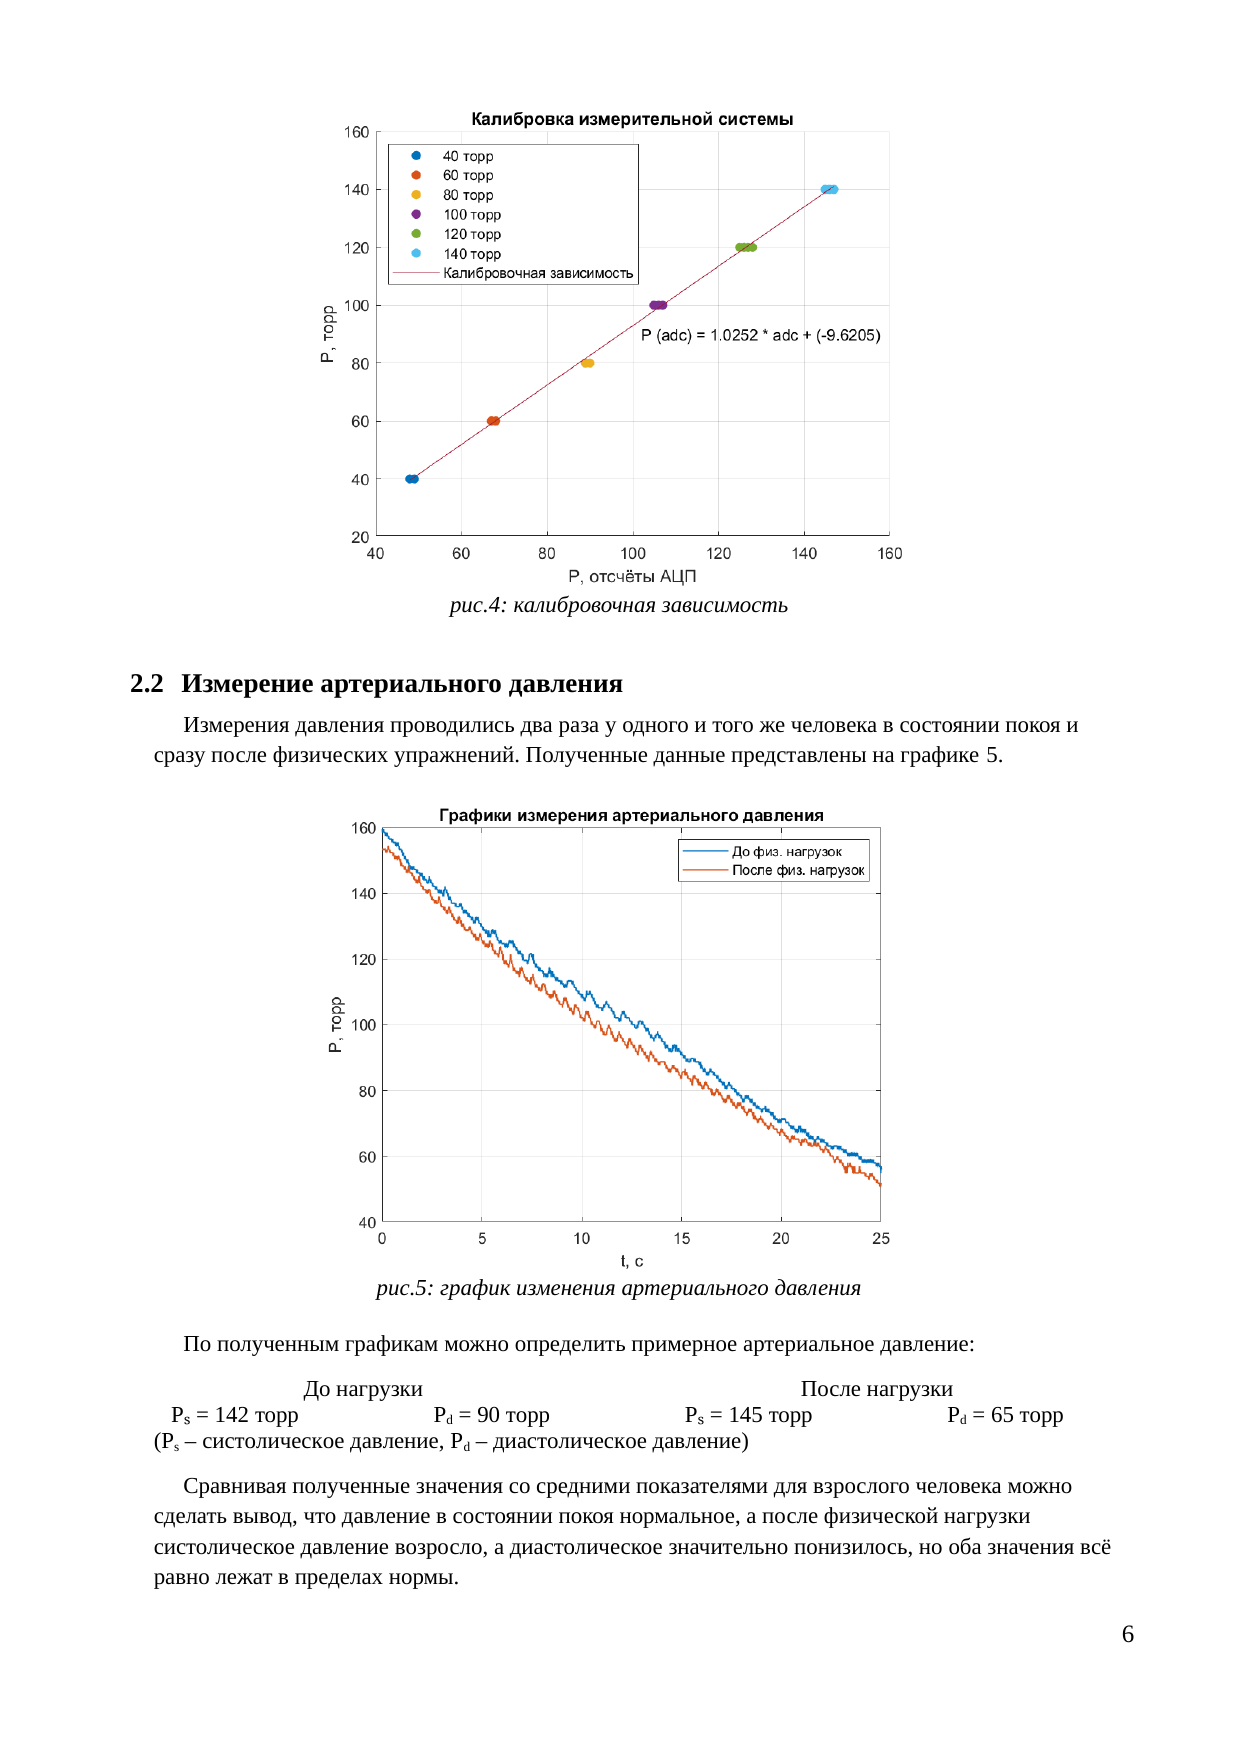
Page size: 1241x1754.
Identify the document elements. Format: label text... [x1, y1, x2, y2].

text (Ps – систолическое давление, Pd – диастолическое давление) [153, 1427, 1134, 1454]
subtitle Измерение артериального давления [130, 667, 1134, 699]
text Измерения давления проводились два раза у одного и того же человека в состоянии покоя и сразу после физических упражнений. Полученные данные представлены на графике 5. [153, 711, 1134, 768]
table_cell Pd = 65 торр [877, 1401, 1134, 1427]
text рис.5: график изменения артериального давления [106, 1274, 1134, 1301]
table_header До нагрузки [106, 1375, 620, 1401]
text Сравнивая полученные значения со средними показателями для взрослого человека можно сделать вывод, что давление в состоянии покоя нормальное, а после физической нагрузки систолическое давление возросло, а диастолическое значительно понизилось, но оба значения всё равно лежат в пределах нормы. [153, 1472, 1134, 1589]
table_cell Pₛ = 142 торр [106, 1401, 363, 1427]
picture [289, 94, 952, 591]
table_cell Pd = 90 торр [363, 1401, 620, 1427]
picture [298, 792, 942, 1275]
table_cell Pₛ = 145 торр [620, 1401, 877, 1427]
table_header После нагрузки [620, 1375, 1134, 1401]
text По полученным графикам можно определить примерное артериальное давление: [153, 1330, 1134, 1356]
text рис.4: калибровочная зависимость [106, 591, 1134, 617]
